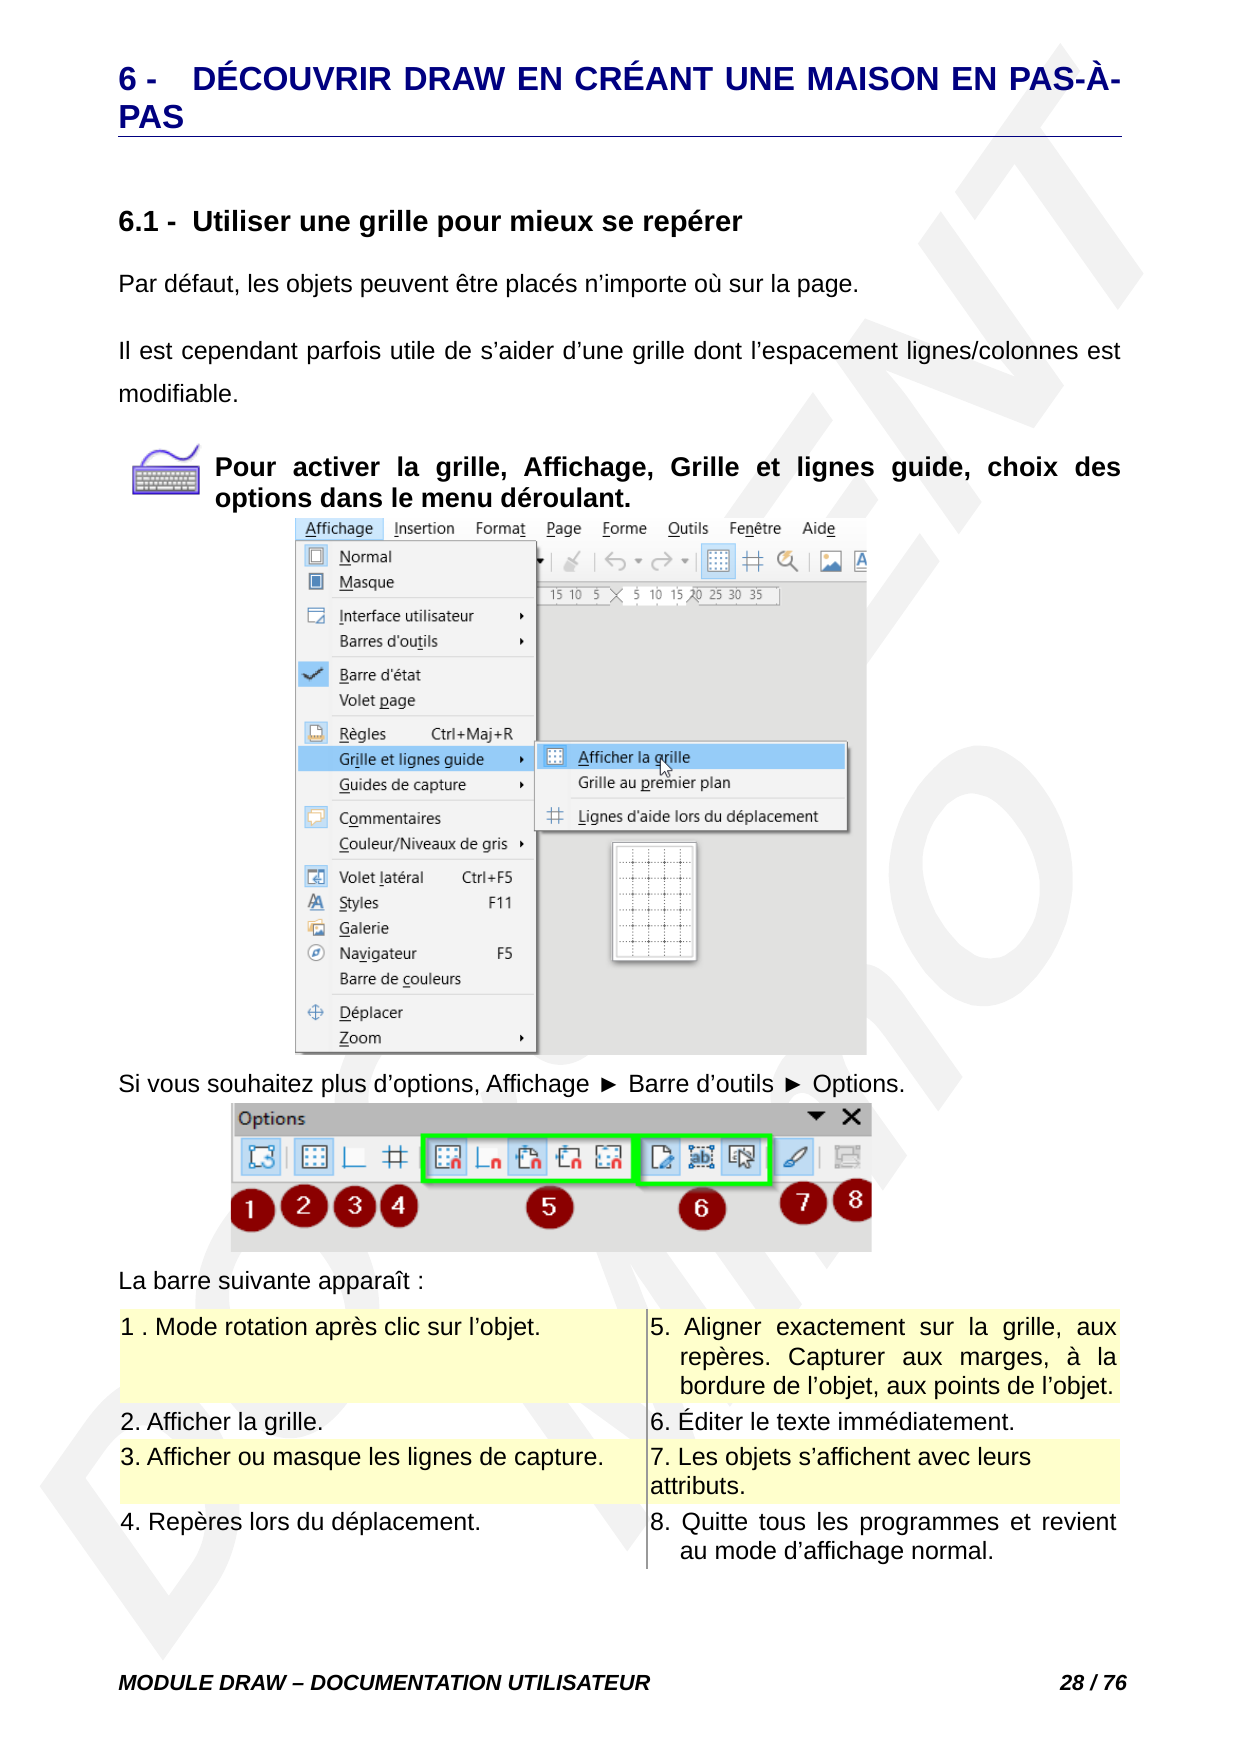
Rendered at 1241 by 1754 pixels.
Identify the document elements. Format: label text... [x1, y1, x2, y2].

subtitle Utiliser une grille pour mieux se repérer [118, 204, 1122, 237]
text Il est cependant parfois utile de s’aider d’une grille dont l’espacement lignes/colonnes est modifiable. [118, 336, 1122, 408]
table_cell 3. Afficher ou masque les lignes de capture. [120, 1439, 646, 1504]
picture [128, 434, 203, 509]
table_header 1 . Mode rotation après clic sur l’objet. [120, 1309, 646, 1403]
text La barre suivante apparaît : [118, 1136, 1122, 1295]
picture [295, 518, 867, 1055]
text Par défaut, les objets peuvent être placés n’importe où sur la page. [118, 269, 1122, 298]
table_header 5. Aligner exactement sur la grille, aux repères. Capturer aux marges, à la bordure de l’objet, aux points de l’objet. [648, 1309, 1120, 1403]
table_cell 6. Éditer le texte immédiatement. [648, 1404, 1120, 1439]
table_cell 4. Repères lors du déplacement. [120, 1504, 646, 1568]
text Si vous souhaitez plus d’options, Affichage ► Barre d’outils ► Options. [118, 537, 1122, 1097]
table_cell 8. Quitte tous les programmes et revient au mode d’affichage normal. [648, 1504, 1120, 1568]
table_cell 7. Les objets s’affichent avec leurs attributs. [648, 1439, 1120, 1504]
picture [230, 1103, 872, 1252]
table_cell 2. Afficher la grille. [120, 1404, 646, 1439]
subtitle Découvrir Draw en créant une maison en pas-à-pas [118, 59, 1122, 136]
text Pour activer la grille, Affichage, Grille et lignes guide, choix des options dans le menu déroulant. [118, 451, 1122, 514]
